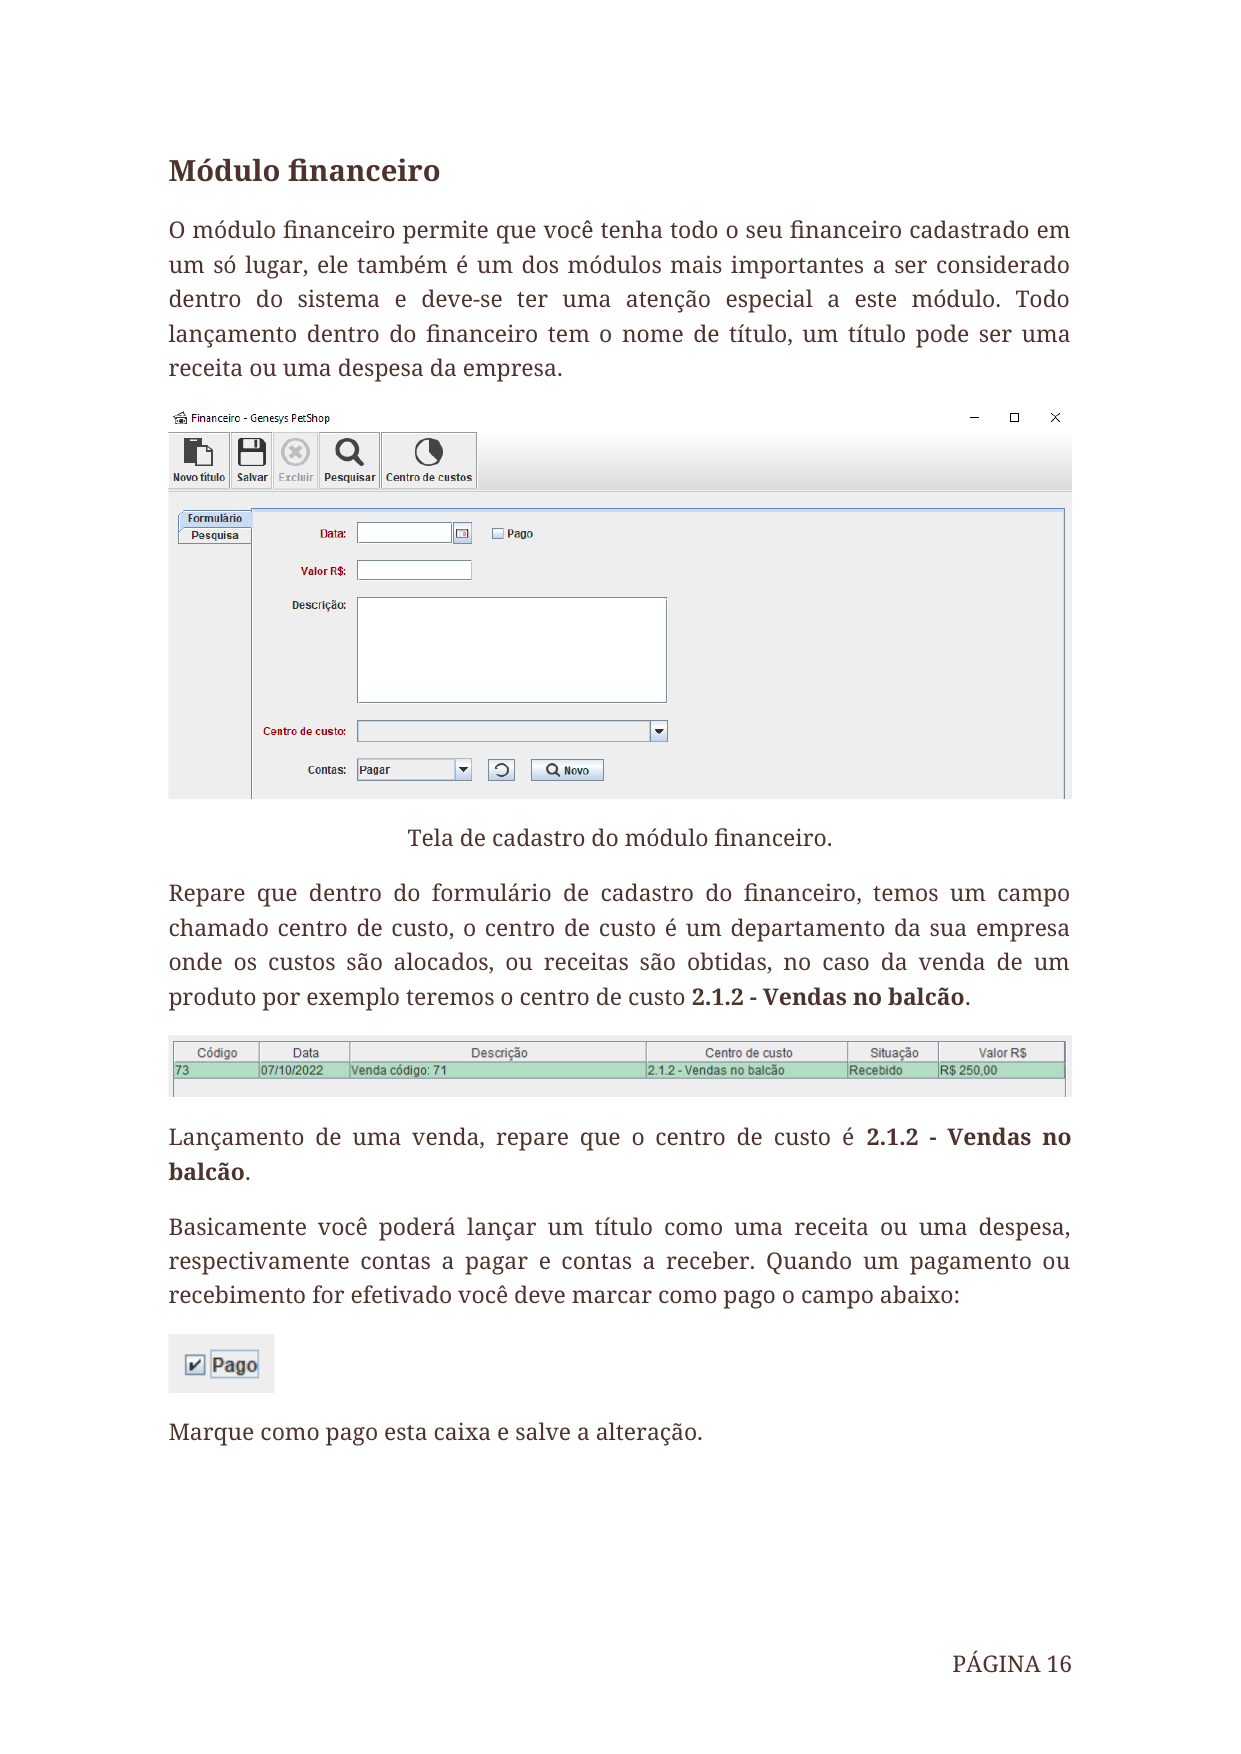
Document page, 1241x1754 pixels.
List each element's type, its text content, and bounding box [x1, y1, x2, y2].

text Módulo financeiro [168, 150, 1072, 190]
text O módulo financeiro permite que você tenha todo o seu financeiro cadastrado em um só lugar, ele também é um dos módulos mais importantes a ser considerado dentro do sistema e deve-se ter uma atenção especial a este módulo. Todo lançamento dentro do financeiro tem o nome de título, um título pode ser uma receita ou uma despesa da empresa. [168, 214, 1072, 383]
text Repare que dentro do formulário de cadastro do financeiro, temos um campo chamado centro de custo, o centro de custo é um departamento da sua empresa onde os custos são alocados, ou receitas são obtidas, no caso da venda de um produto por exemplo teremos o centro de custo 2.1.2 - Vendas no balcão. [168, 877, 1072, 1012]
picture [168, 1334, 275, 1393]
text Lançamento de uma venda, repare que o centro de custo é 2.1.2 - Vendas no balcão. [168, 1121, 1072, 1187]
text Tela de cadastro do módulo financeiro. [168, 822, 1072, 853]
text Basicamente você poderá lançar um título como uma receita ou uma despesa, respectivamente contas a pagar e contas a receber. Quando um pagamento ou recebimento for efetivado você deve marcar como pago o campo abaixo: [168, 1211, 1072, 1311]
text Marque como pago esta caixa e salve a alteração. [168, 1416, 1072, 1448]
picture [168, 1035, 1072, 1097]
picture [168, 407, 1072, 799]
